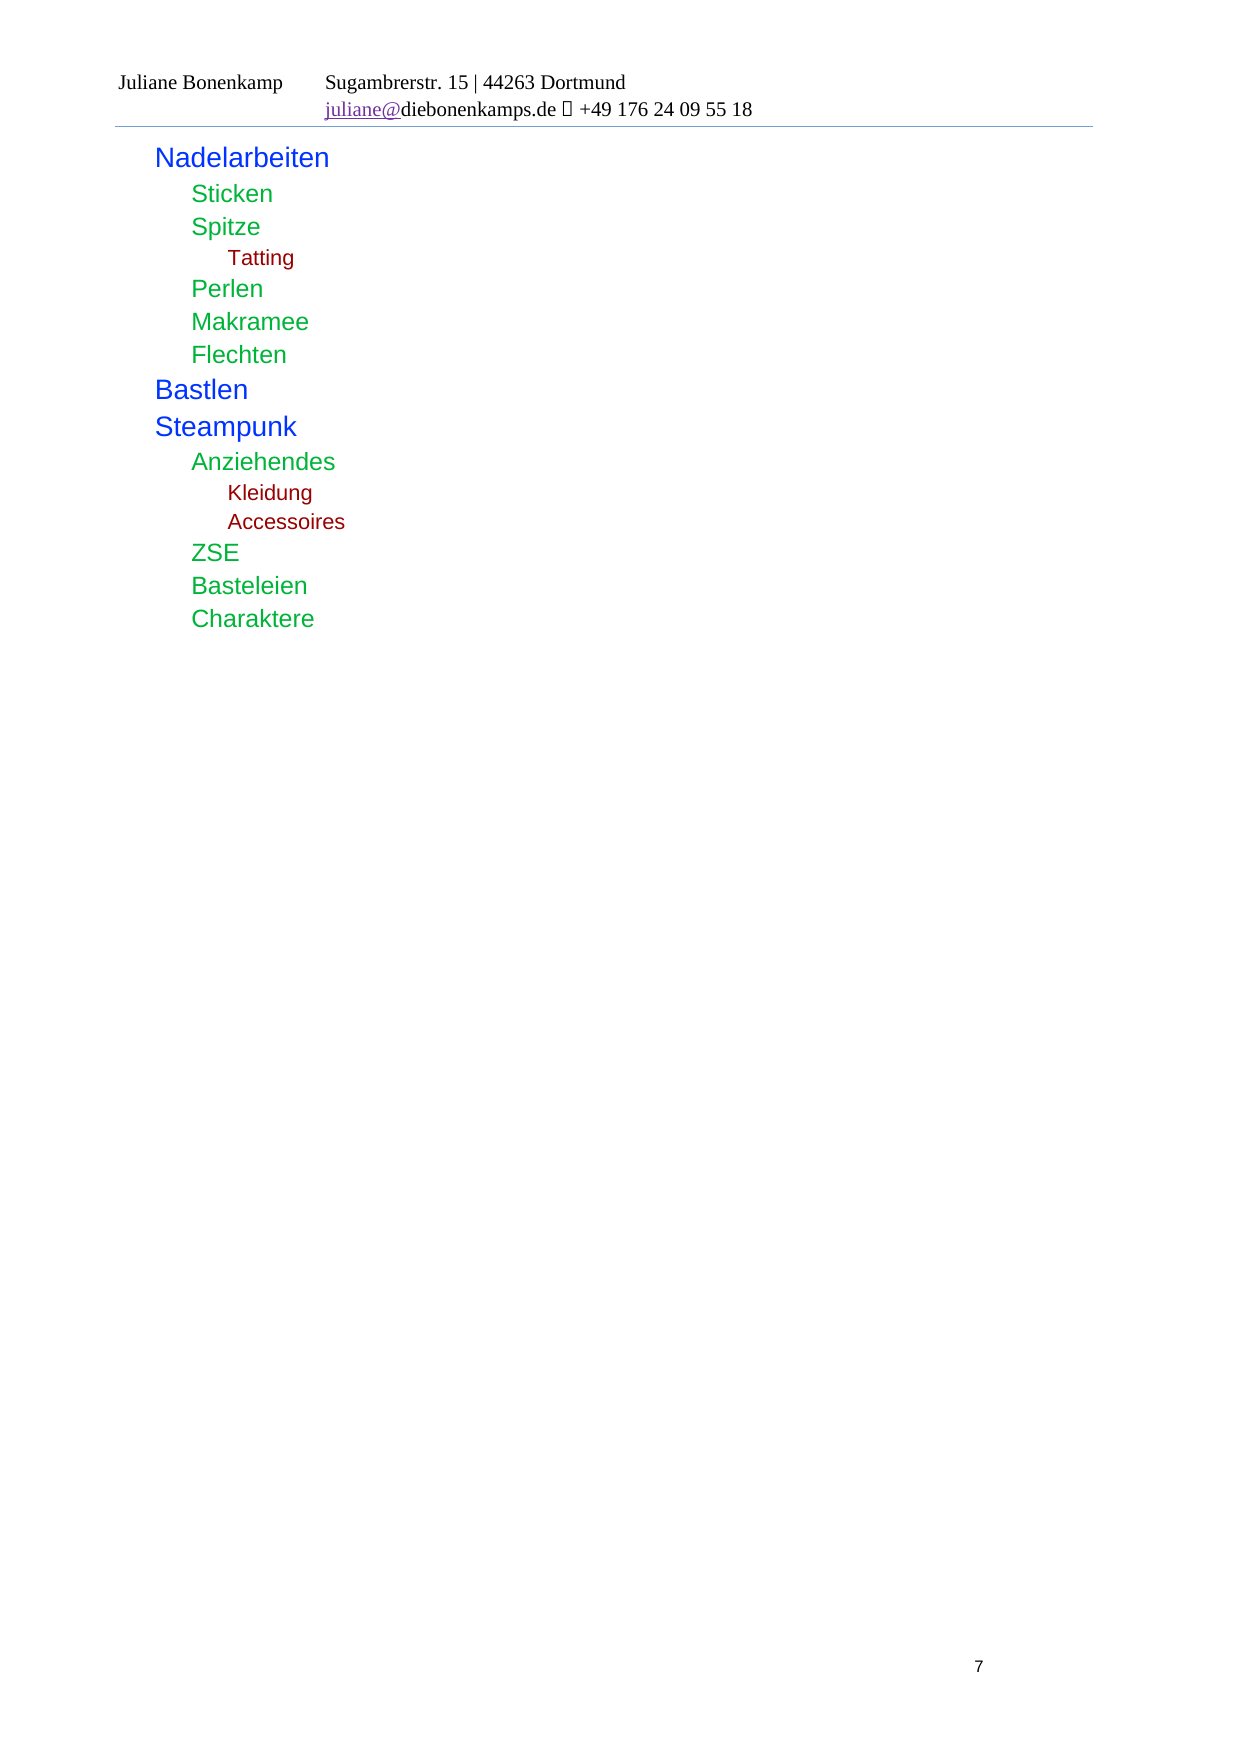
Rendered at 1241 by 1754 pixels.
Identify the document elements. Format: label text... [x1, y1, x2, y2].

subtitle Basteleien [191, 571, 1090, 600]
subtitle Sticken [191, 179, 1090, 207]
subtitle Anziehendes [191, 447, 1090, 476]
subtitle Perlen [191, 274, 1090, 302]
subtitle Accessoires [227, 509, 1090, 534]
subtitle Steampunk [154, 410, 1090, 442]
subtitle Makramee [191, 307, 1090, 335]
subtitle Bastlen [154, 373, 1090, 405]
subtitle Flechten [191, 340, 1090, 368]
subtitle ZSE [191, 538, 1090, 567]
subtitle Nadelarbeiten [154, 141, 1090, 174]
subtitle Spitze [191, 212, 1090, 240]
subtitle Kleidung [227, 480, 1090, 505]
subtitle Charaktere [191, 604, 1090, 633]
subtitle Tatting [227, 245, 1090, 270]
